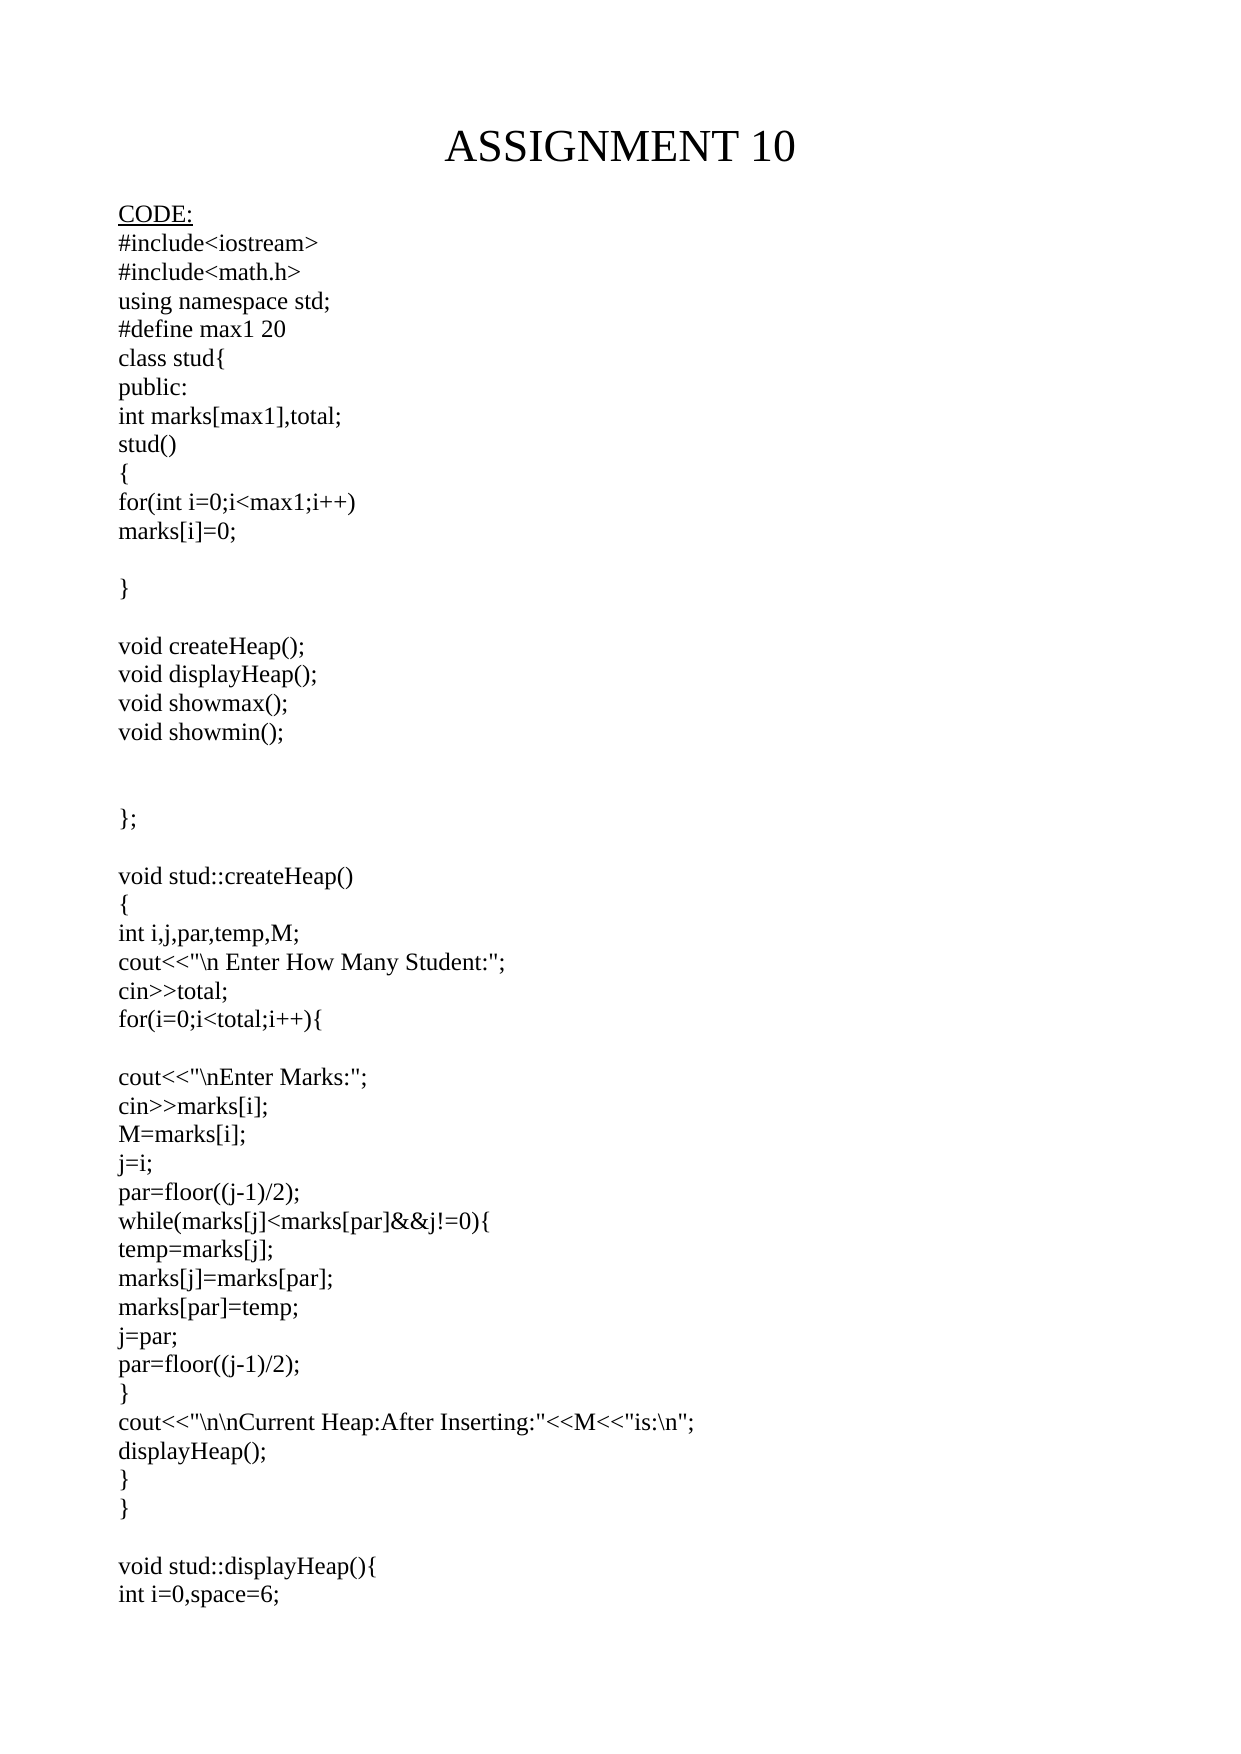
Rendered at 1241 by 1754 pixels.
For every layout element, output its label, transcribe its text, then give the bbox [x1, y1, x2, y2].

text cout<<"\n Enter How Many Student:"; [118, 947, 1122, 976]
text stud() [118, 429, 1122, 458]
text #include<math.h> [118, 257, 1122, 286]
text CODE: [118, 199, 1122, 228]
text void createHeap(); [118, 631, 1122, 659]
text } [118, 573, 1122, 602]
text par=floor((j-1)/2); [118, 1349, 1122, 1378]
text M=marks[i]; [118, 1119, 1122, 1148]
text while(marks[j]<marks[par]&&j!=0){ [118, 1206, 1122, 1234]
text void showmin(); [118, 717, 1122, 746]
text }; [118, 803, 1122, 832]
text cin>>marks[i]; [118, 1091, 1122, 1119]
text cout<<"\n\nCurrent Heap:After Inserting:"<<M<<"is:\n"; [118, 1407, 1122, 1436]
text for(int i=0;i<max1;i++) [118, 487, 1122, 516]
text using namespace std; [118, 286, 1122, 314]
text temp=marks[j]; [118, 1234, 1122, 1263]
text par=floor((j-1)/2); [118, 1177, 1122, 1206]
text void stud::createHeap() [118, 861, 1122, 889]
text for(i=0;i<total;i++){ [118, 1004, 1122, 1033]
text displayHeap(); [118, 1436, 1122, 1464]
text int i=0,space=6; [118, 1579, 1122, 1608]
text #include<iostream> [118, 228, 1122, 257]
text #define max1 20 [118, 314, 1122, 343]
text class stud{ [118, 343, 1122, 372]
text { [118, 889, 1122, 918]
text marks[i]=0; [118, 516, 1122, 544]
text marks[j]=marks[par]; [118, 1263, 1122, 1292]
text } [118, 1464, 1122, 1493]
text } [118, 1378, 1122, 1407]
text j=par; [118, 1321, 1122, 1349]
text int i,j,par,temp,M; [118, 918, 1122, 947]
text { [118, 458, 1122, 487]
text cin>>total; [118, 976, 1122, 1004]
text public: [118, 372, 1122, 401]
text marks[par]=temp; [118, 1292, 1122, 1321]
text ASSIGNMENT 10 [118, 118, 1122, 171]
text void showmax(); [118, 688, 1122, 717]
text void displayHeap(); [118, 659, 1122, 688]
text } [118, 1493, 1122, 1522]
text void stud::displayHeap(){ [118, 1551, 1122, 1579]
text int marks[max1],total; [118, 401, 1122, 429]
text j=i; [118, 1148, 1122, 1177]
text cout<<"\nEnter Marks:"; [118, 1062, 1122, 1091]
